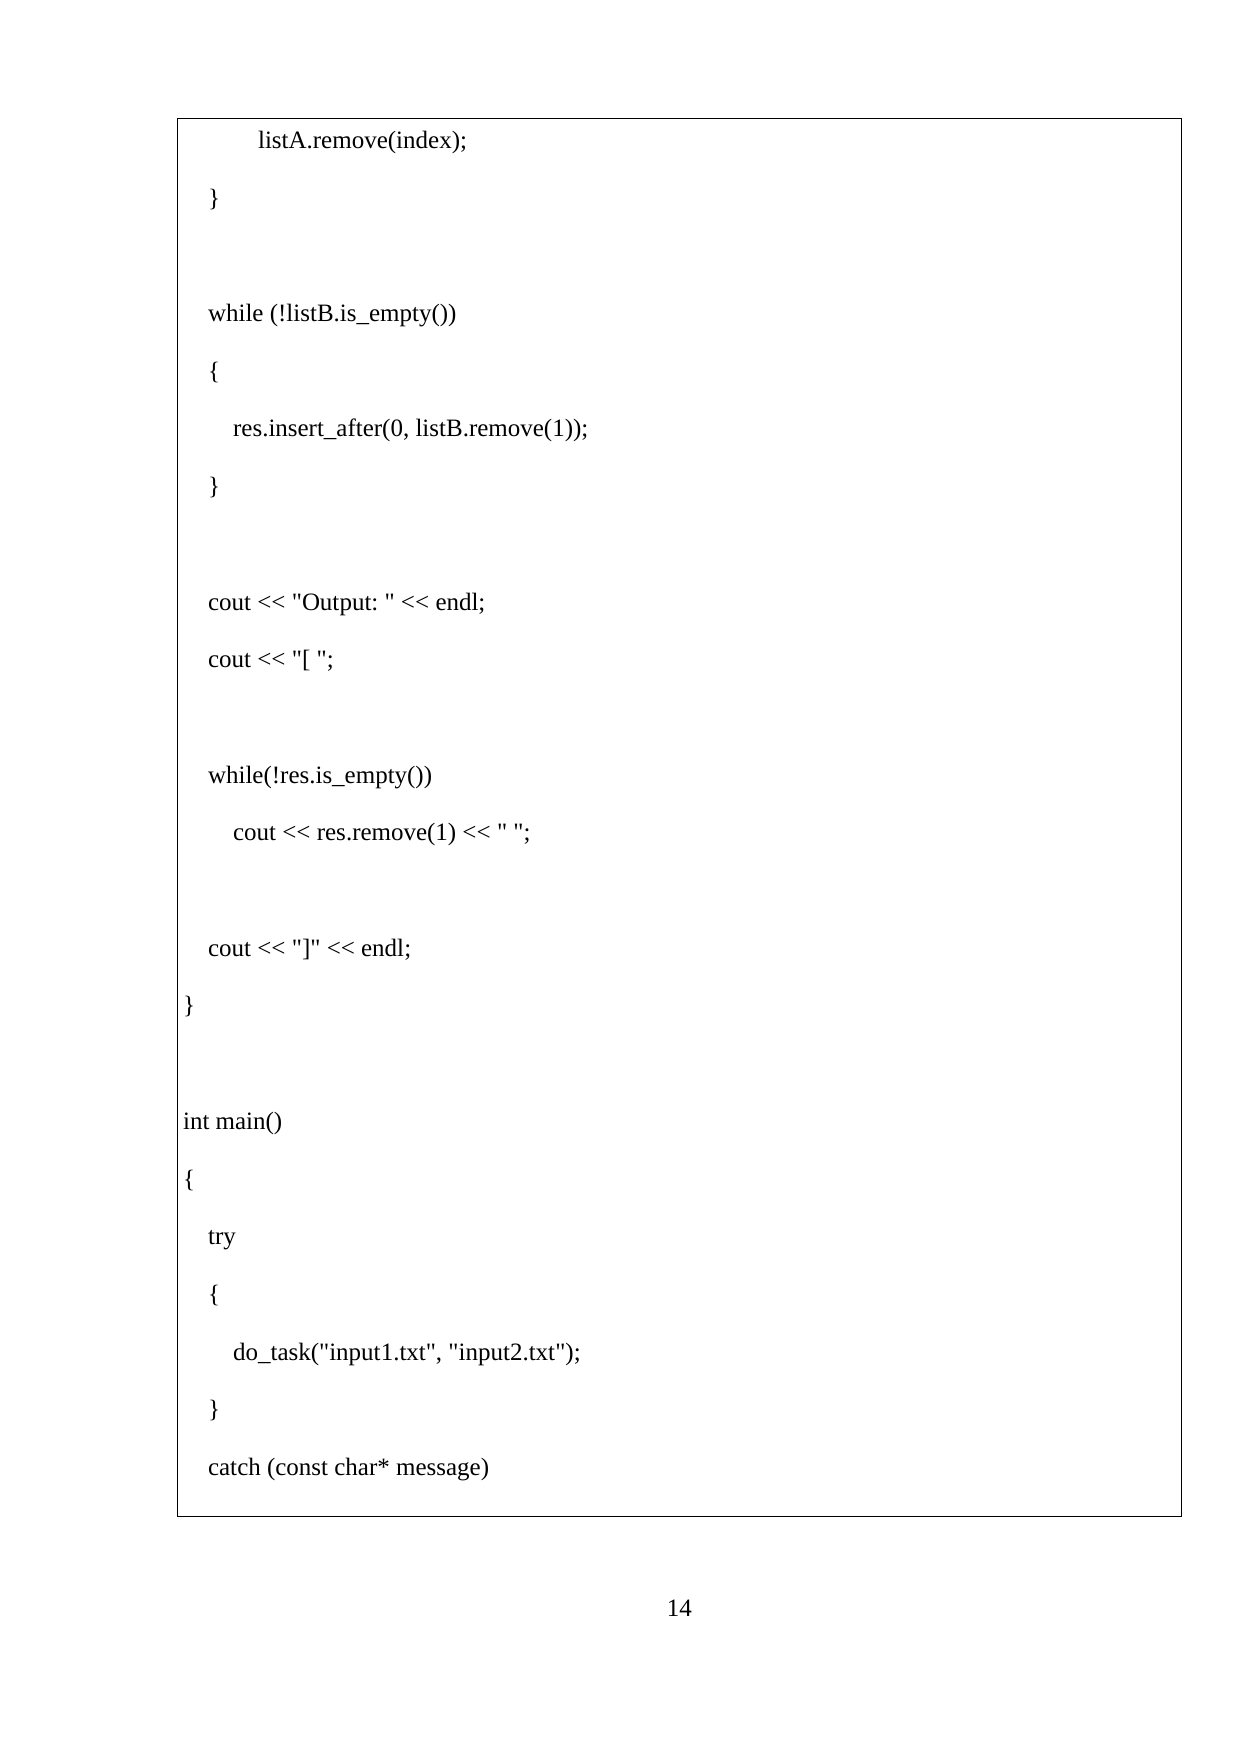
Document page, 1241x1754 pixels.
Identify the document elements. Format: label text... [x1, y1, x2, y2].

table_header listA.remove(index); } while (!listB.is_empty()) { res.insert_after(0, listB.remove(1)); } cout << "Output: " << endl; cout << "[ "; while(!res.is_empty()) cout << res.remove(1) << " "; cout << "]" << endl; } int main() { try { do_task("input1.txt", "input2.txt"); } catch (const char* message) [178, 119, 1181, 1516]
